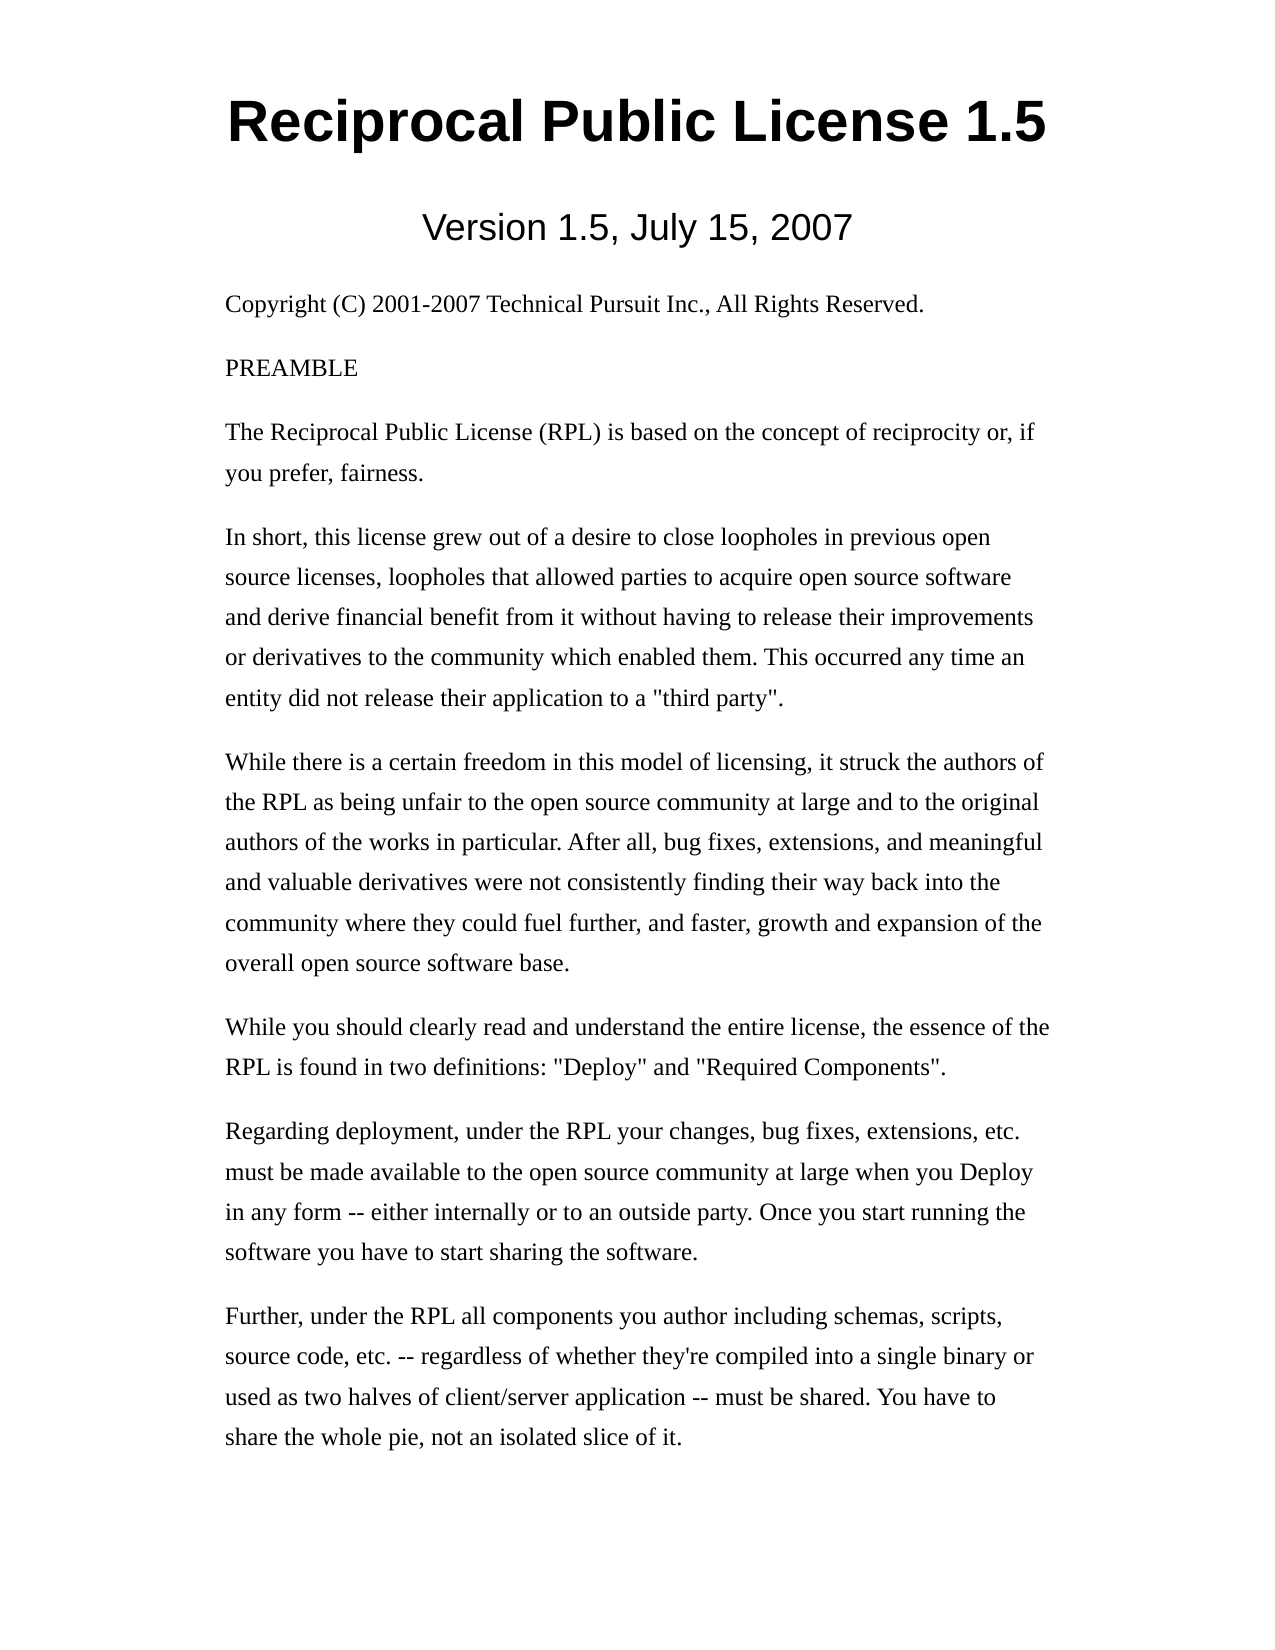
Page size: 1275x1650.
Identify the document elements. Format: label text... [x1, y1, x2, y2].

text Further, under the RPL all components you author including schemas, scripts, source code, etc. -- regardless of whether they're compiled into a single binary or used as two halves of client/server application -- must be shared. You have to share the whole pie, not an isolated slice of it. [225, 1301, 1050, 1451]
text Copyright (C) 2001-2007 Technical Pursuit Inc., All Rights Reserved. [225, 289, 1050, 318]
text Regarding deployment, under the RPL your changes, bug fixes, extensions, etc. must be made available to the open source community at large when you Deploy in any form -- either internally or to an outside party. Once you start running the software you have to start sharing the software. [225, 1116, 1050, 1266]
text PREAMBLE [225, 353, 1050, 382]
title Reciprocal Public License 1.5 [225, 87, 1050, 154]
subtitle Version 1.5, July 15, 2007 [225, 205, 1050, 248]
text In short, this license grew out of a desire to close loopholes in previous open source licenses, loopholes that allowed parties to acquire open source software and derive financial benefit from it without having to release their improvements or derivatives to the community which enabled them. This occurred any time an entity did not release their application to a "third party". [225, 522, 1050, 711]
text While you should clearly read and understand the entire license, the essence of the RPL is found in two definitions: "Deploy" and "Required Components". [225, 1012, 1050, 1081]
text The Reciprocal Public License (RPL) is based on the concept of reciprocity or, if you prefer, fairness. [225, 417, 1050, 486]
text While there is a certain freedom in this model of licensing, it struck the authors of the RPL as being unfair to the open source community at large and to the original authors of the works in particular. After all, bug fixes, extensions, and meaningful and valuable derivatives were not consistently finding their way back into the community where they could fuel further, and faster, growth and expansion of the overall open source software base. [225, 747, 1050, 977]
